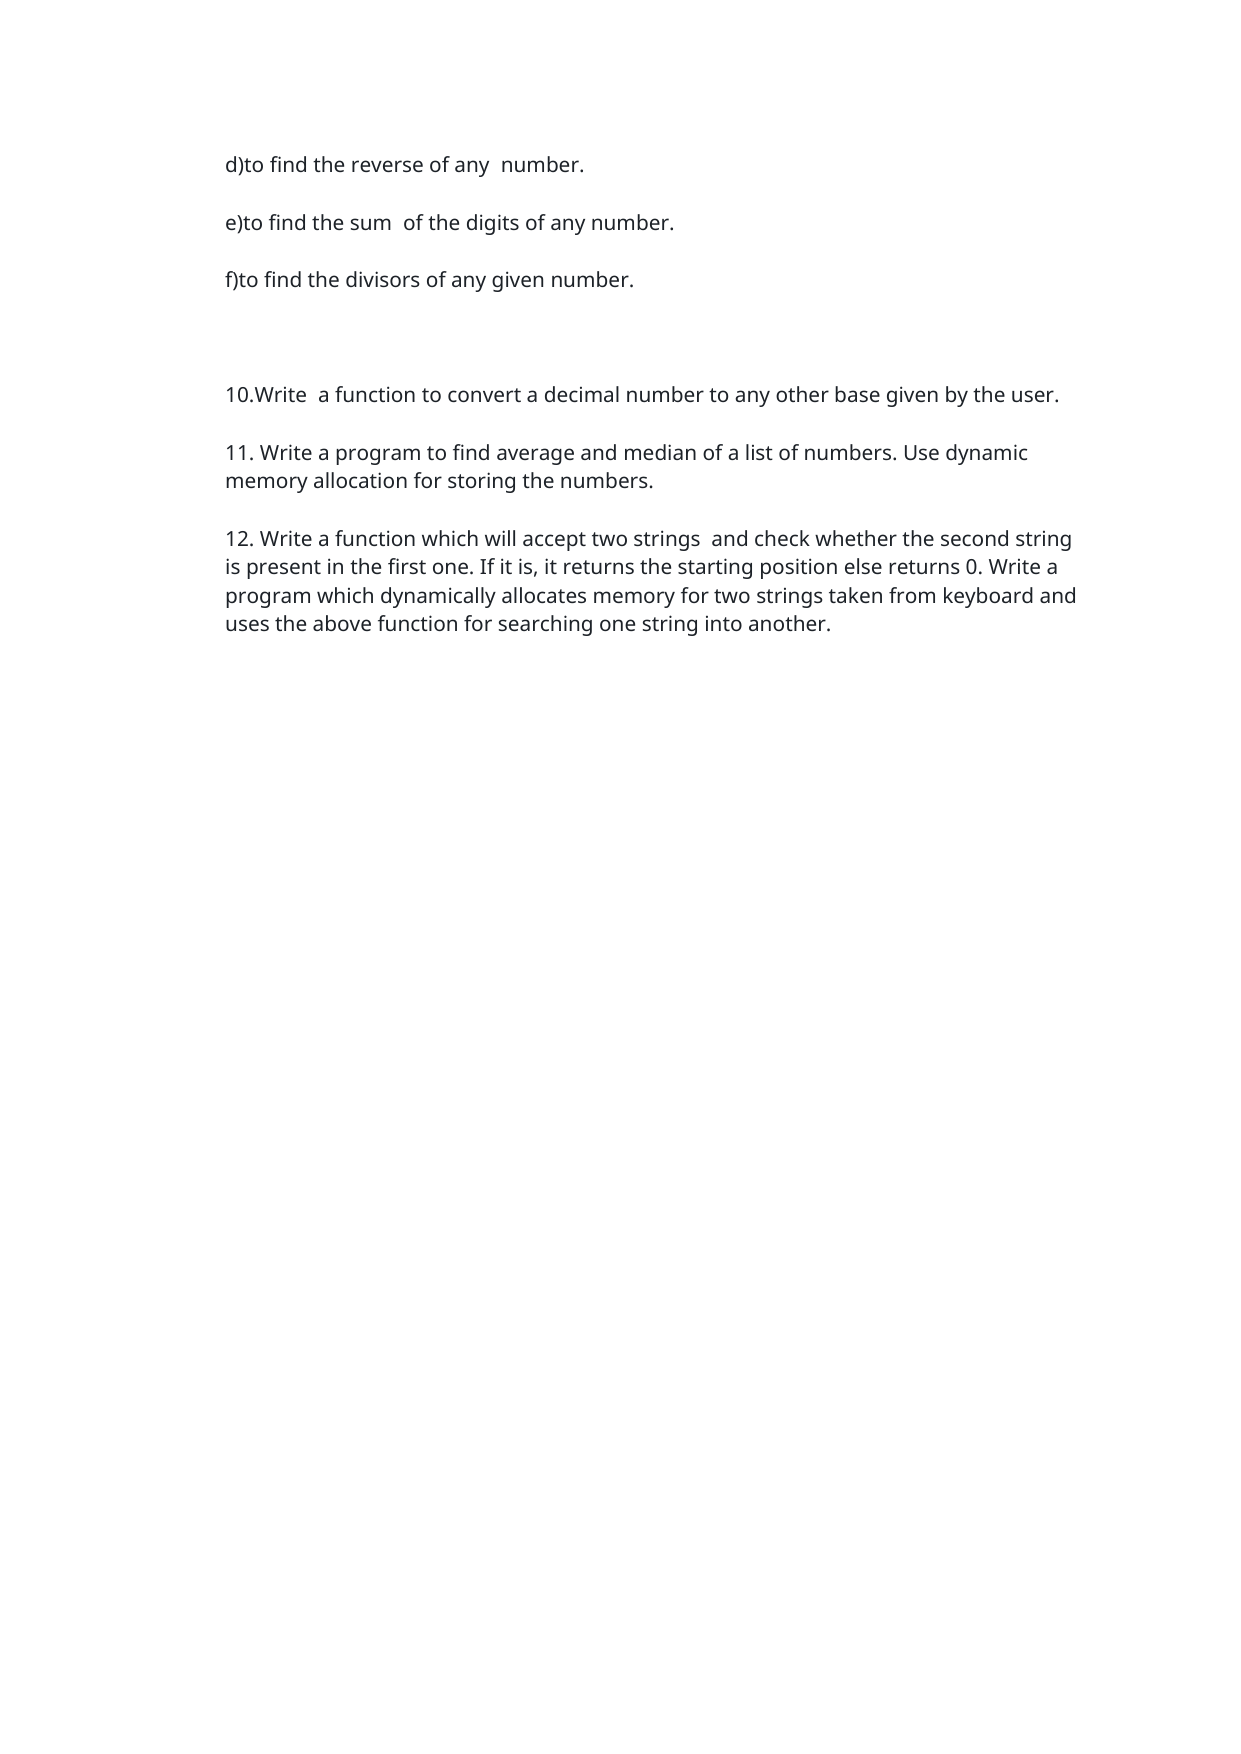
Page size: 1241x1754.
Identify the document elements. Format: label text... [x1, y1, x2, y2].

text e)to find the sum of the digits of any number. [225, 208, 1090, 236]
text f)to find the divisors of any given number. [225, 265, 1090, 294]
text 12. Write a function which will accept two strings and check whether the second string is present in the first one. If it is, it returns the starting position else returns 0. Write a program which dynamically allocates memory for two strings taken from keyboard and uses the above function for searching one string into another. [225, 524, 1090, 638]
text 10.Write a function to convert a decimal number to any other base given by the user. [225, 380, 1090, 409]
text d)to find the reverse of any number. [225, 150, 1090, 178]
text 11. Write a program to find average and median of a list of numbers. Use dynamic memory allocation for storing the numbers. [225, 438, 1090, 495]
